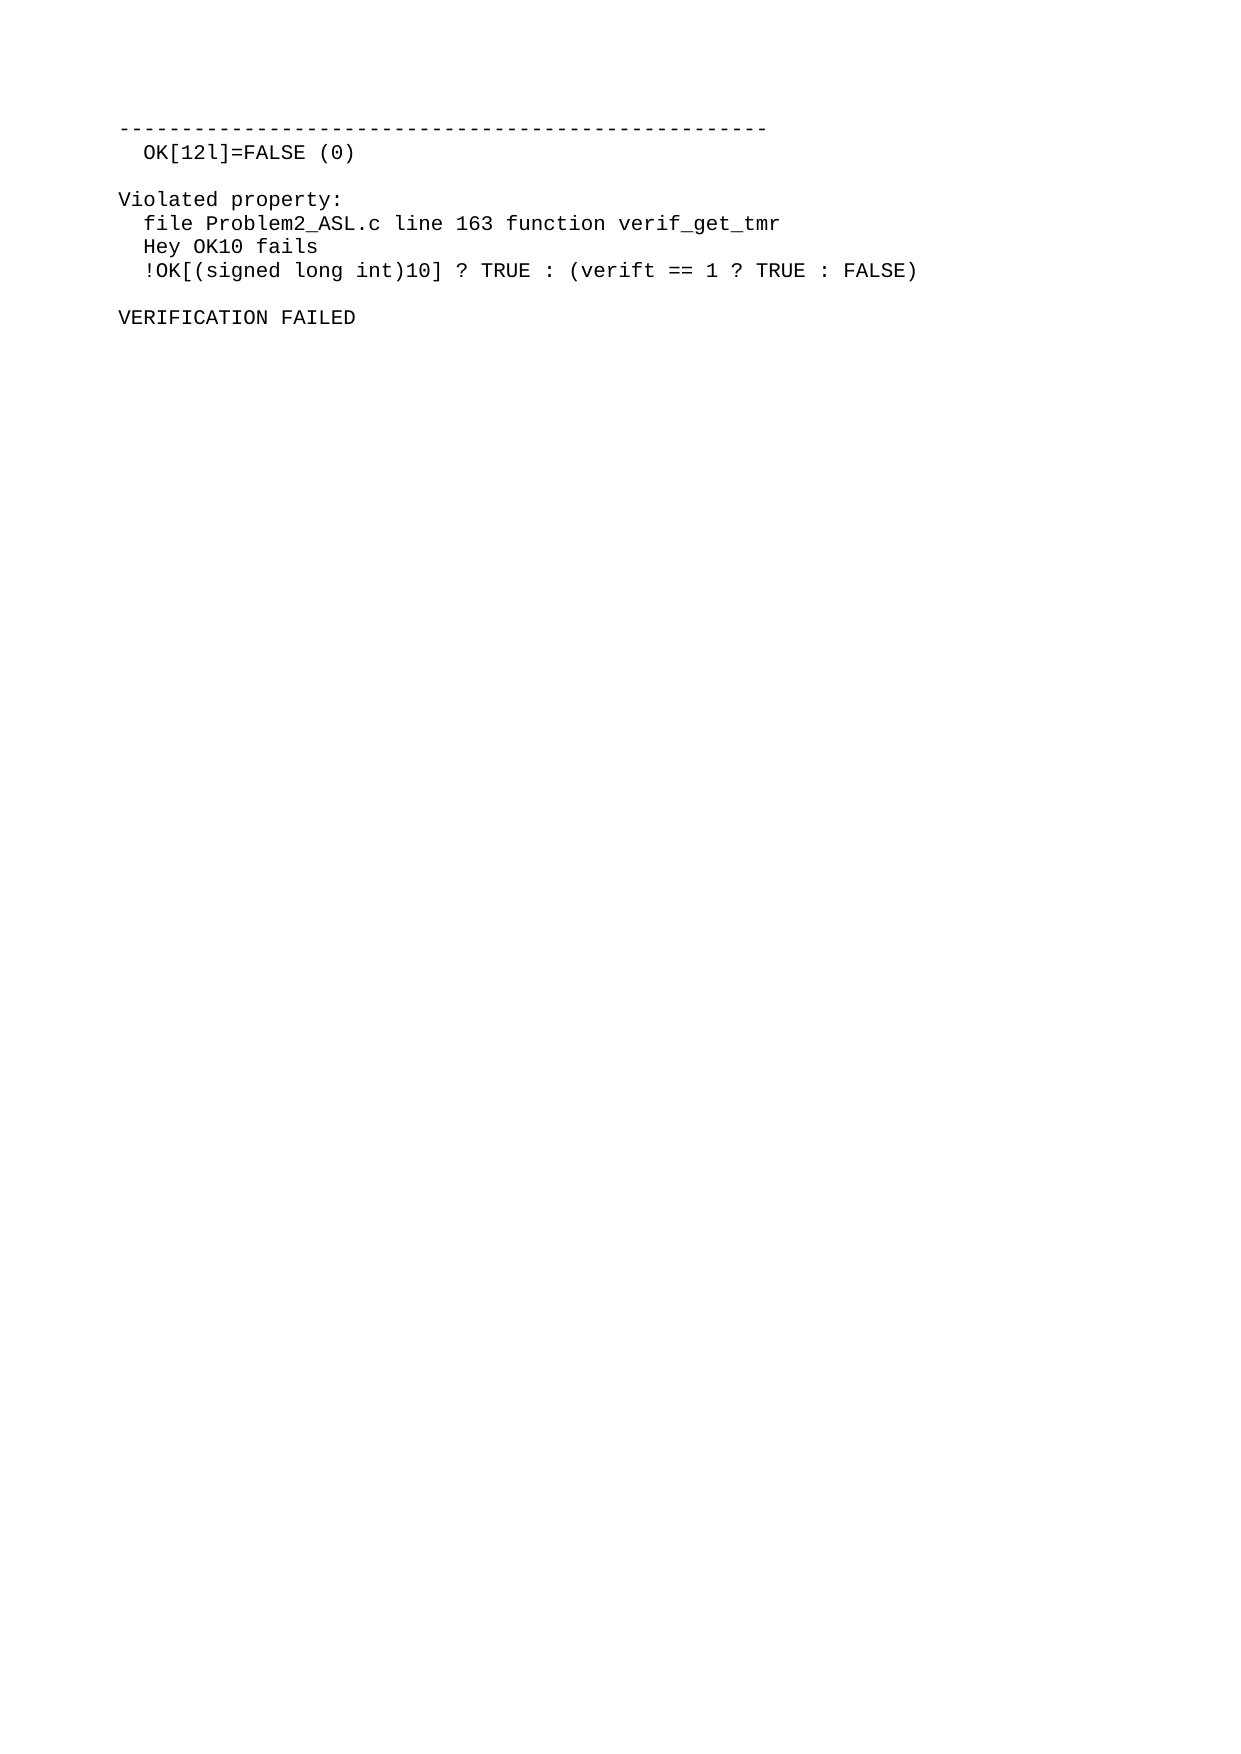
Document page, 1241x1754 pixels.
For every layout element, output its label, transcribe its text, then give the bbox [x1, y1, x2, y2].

text file Problem2_ASL.c line 163 function verif_get_tmr [118, 213, 1122, 236]
text ---------------------------------------------------- [118, 118, 1122, 142]
text !OK[(signed long int)10] ? TRUE : (verift == 1 ? TRUE : FALSE) [118, 260, 1122, 284]
text OK[12l]=FALSE (0) [118, 142, 1122, 165]
text Violated property: [118, 189, 1122, 213]
text Hey OK10 fails [118, 236, 1122, 260]
text VERIFICATION FAILED [118, 307, 1122, 331]
